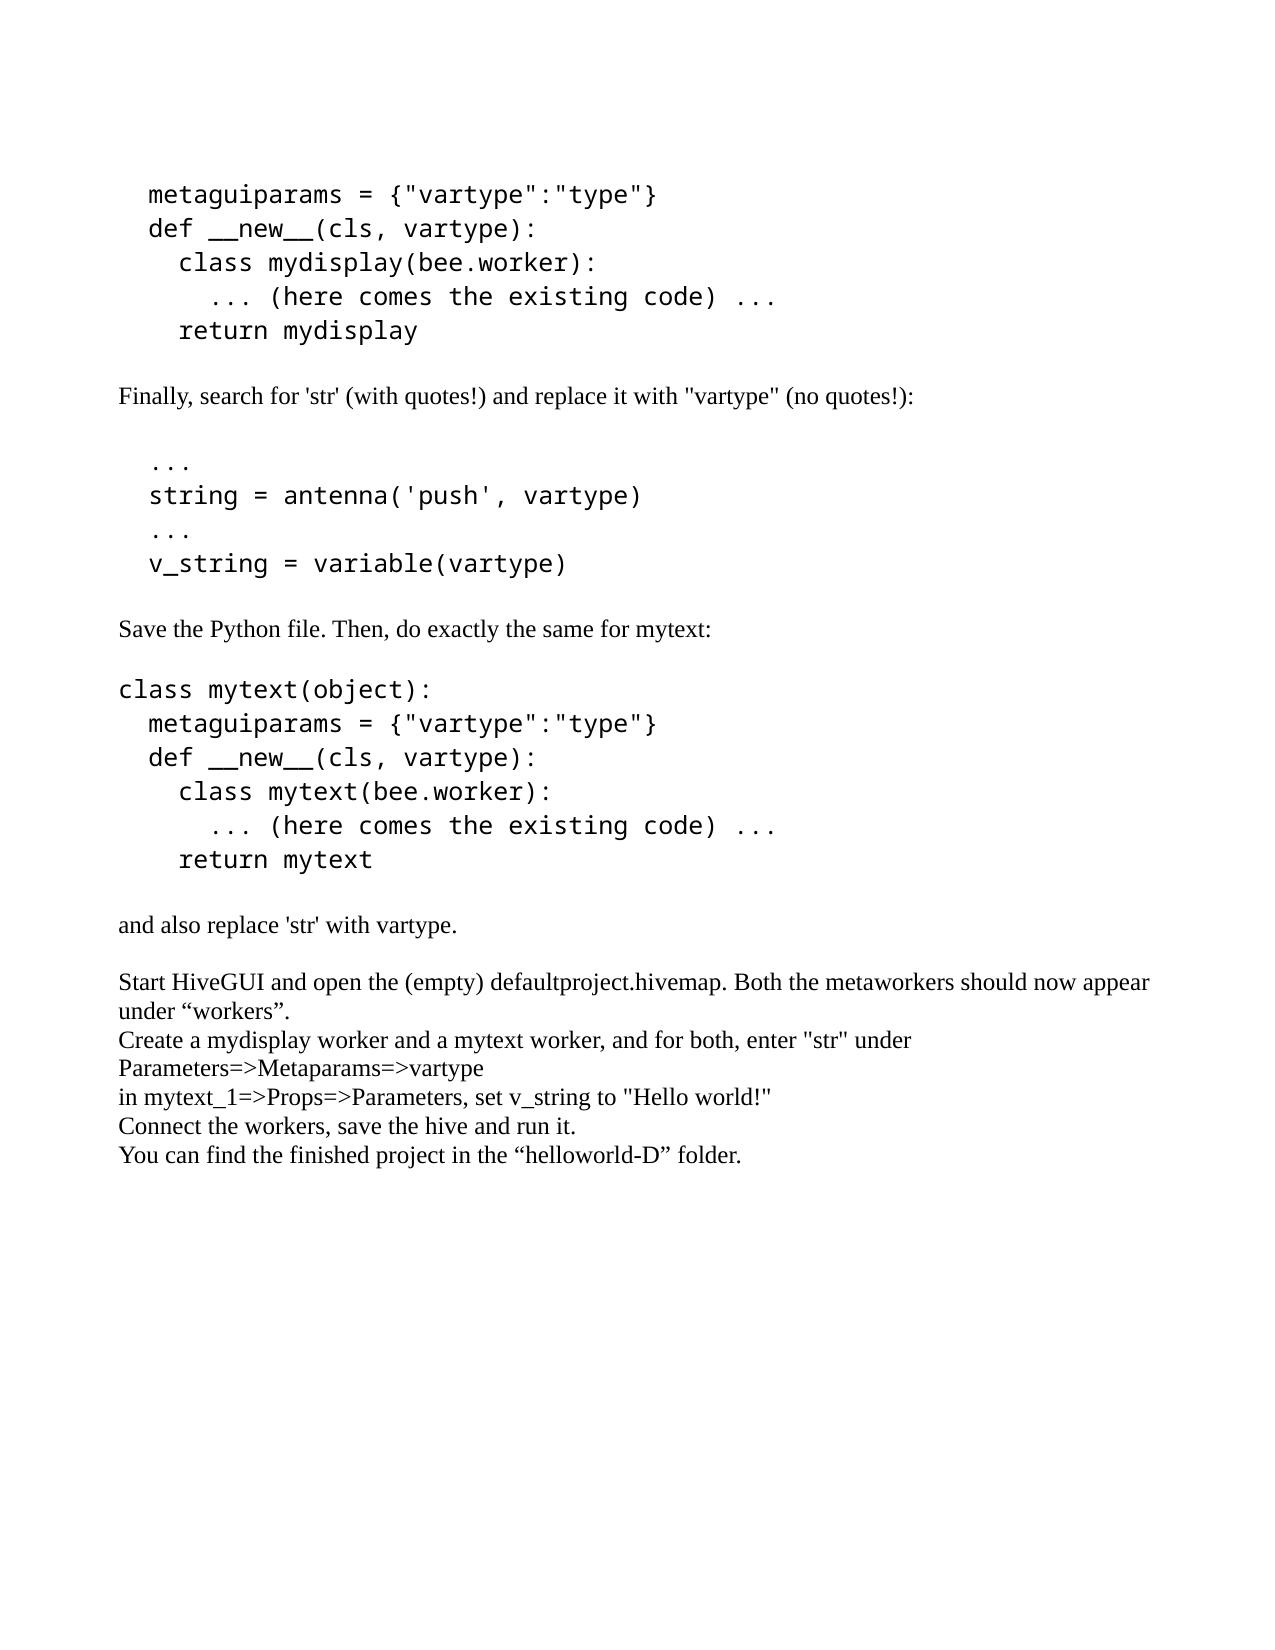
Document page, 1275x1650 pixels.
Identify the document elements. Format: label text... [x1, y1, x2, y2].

text Connect the workers, save the hive and run it. [118, 1111, 1157, 1140]
text return mytext [118, 842, 1157, 876]
text and also replace 'str' with vartype. [118, 910, 1157, 938]
text string = antenna('push', vartype) [118, 478, 1157, 512]
text class mydisplay(bee.worker): [118, 244, 1157, 278]
text class mytext(object): [118, 671, 1157, 705]
text ... (here comes the existing code) ... [118, 278, 1157, 313]
text ... [118, 512, 1157, 546]
text metaguiparams = {"vartype":"type"} [118, 705, 1157, 739]
text ... [118, 443, 1157, 478]
text You can find the finished project in the “helloworld-D” folder. [118, 1140, 1157, 1168]
text def __new__(cls, vartype): [118, 210, 1157, 244]
text in mytext_1=>Props=>Parameters, set v_string to "Hello world!" [118, 1082, 1157, 1111]
text ... (here comes the existing code) ... [118, 808, 1157, 842]
text Save the Python file. Then, do exactly the same for mytext: [118, 614, 1157, 643]
text Create a mydisplay worker and a mytext worker, and for both, enter "str" under Parameters=>Metaparams=>vartype [118, 1025, 1157, 1082]
text metaguiparams = {"vartype":"type"} [118, 176, 1157, 210]
text def __new__(cls, vartype): [118, 739, 1157, 773]
text return mydisplay [118, 313, 1157, 347]
text Start HiveGUI and open the (empty) defaultproject.hivemap. Both the metaworkers should now appear under “workers”. [118, 967, 1157, 1025]
text class mytext(bee.worker): [118, 773, 1157, 808]
text Finally, search for 'str' (with quotes!) and replace it with "vartype" (no quotes!): [118, 381, 1157, 409]
text v_string = variable(vartype) [118, 546, 1157, 580]
